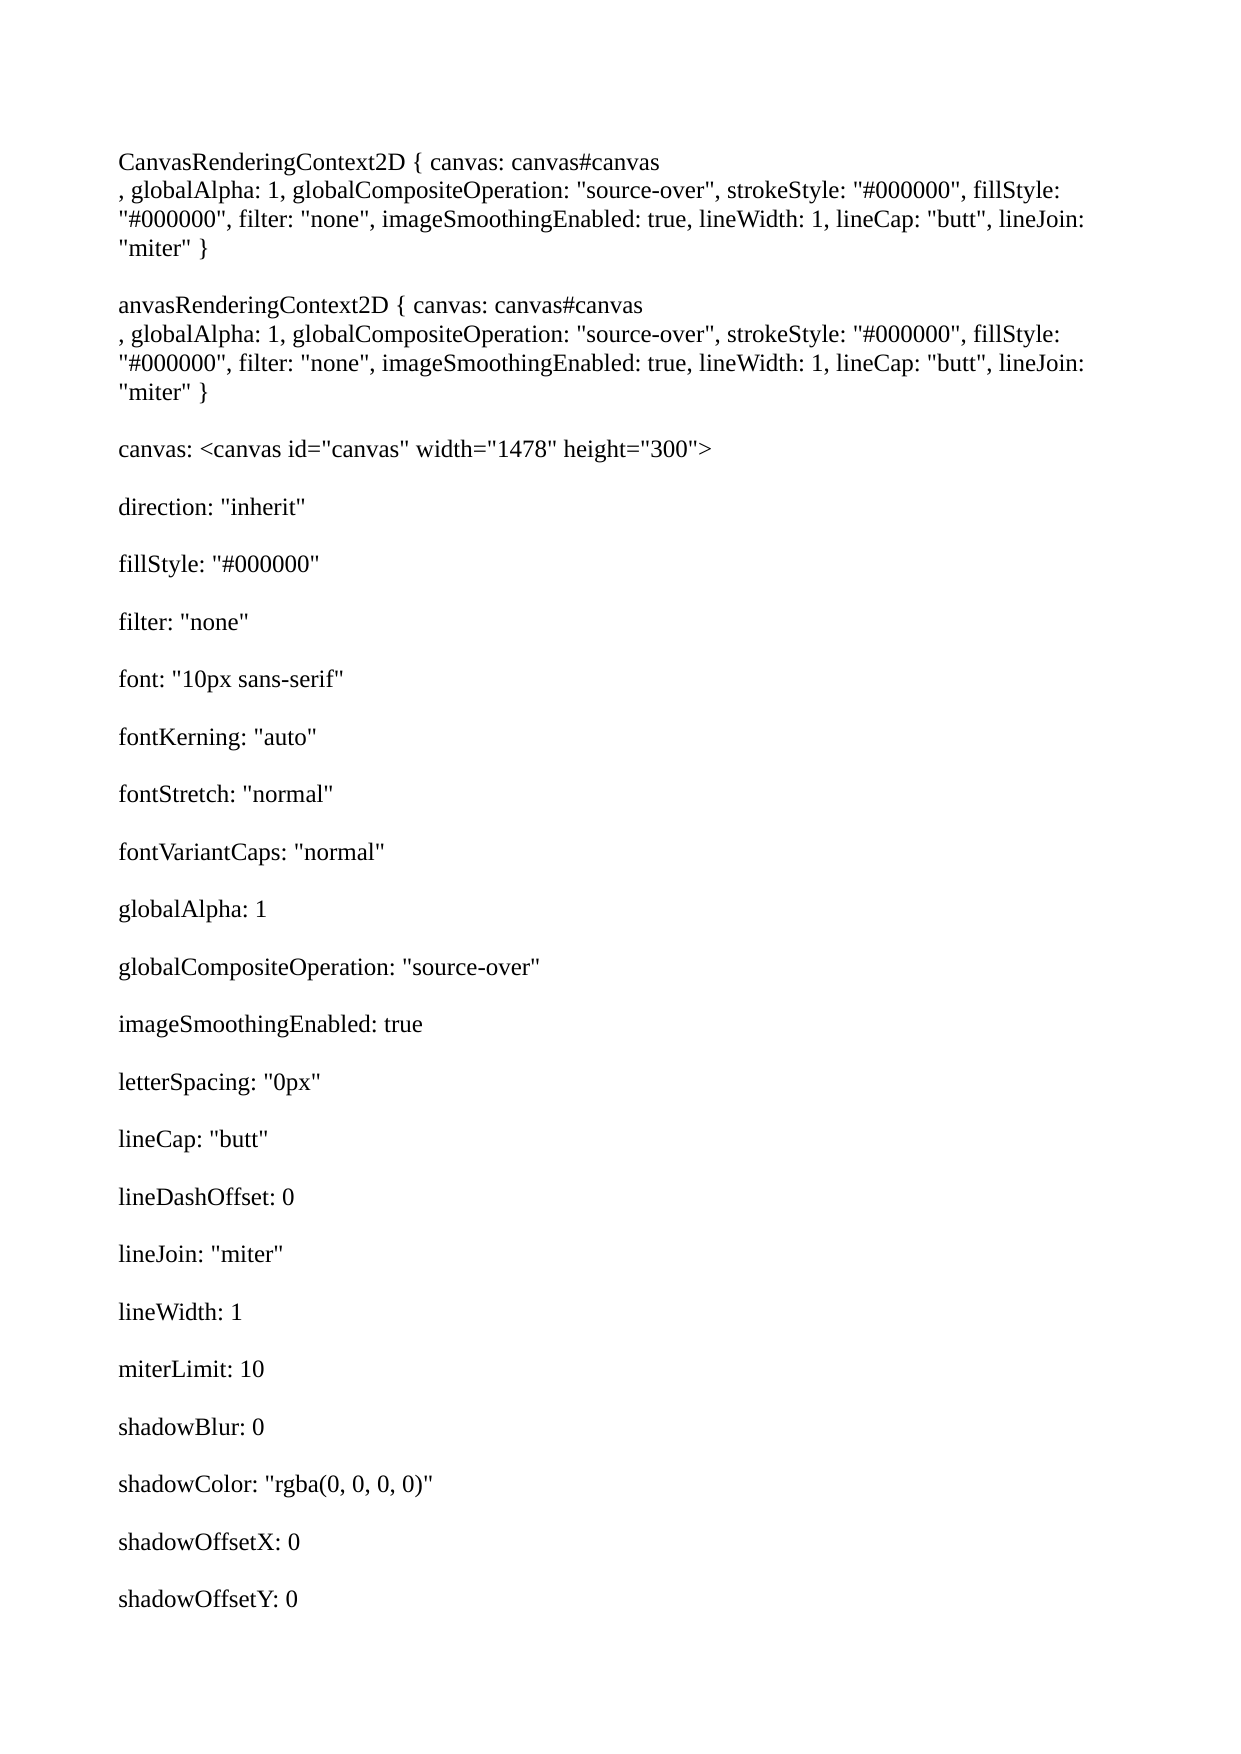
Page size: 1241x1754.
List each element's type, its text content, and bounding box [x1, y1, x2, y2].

text ​ [118, 406, 1122, 434]
text fontKerning: "auto" [118, 722, 1122, 751]
text ​ [118, 1441, 1122, 1469]
text fillStyle: "#000000" [118, 549, 1122, 578]
text ​ [118, 578, 1122, 607]
text , globalAlpha: 1, globalCompositeOperation: "source-over", strokeStyle: "#000000", fillStyle: "#000000", filter: "none", imageSmoothingEnabled: true, lineWidth: 1, lineCap: "butt", lineJoin: "miter" } [118, 176, 1122, 262]
text ​ [118, 751, 1122, 779]
text fontStretch: "normal" [118, 779, 1122, 808]
text ​ [118, 1211, 1122, 1239]
text ​ [118, 693, 1122, 722]
text CanvasRenderingContext2D { canvas: canvas#canvas [118, 147, 1122, 176]
text shadowOffsetY: 0 [118, 1584, 1122, 1613]
text font: "10px sans-serif" [118, 664, 1122, 693]
text ​ [118, 981, 1122, 1009]
text ​ [118, 1498, 1122, 1527]
text ​ [118, 923, 1122, 952]
text globalAlpha: 1 [118, 894, 1122, 923]
text lineJoin: "miter" [118, 1239, 1122, 1268]
text shadowOffsetX: 0 [118, 1527, 1122, 1556]
text lineCap: "butt" [118, 1124, 1122, 1153]
text , globalAlpha: 1, globalCompositeOperation: "source-over", strokeStyle: "#000000", fillStyle: "#000000", filter: "none", imageSmoothingEnabled: true, lineWidth: 1, lineCap: "butt", lineJoin: "miter" } [118, 319, 1122, 406]
text ​ [118, 1383, 1122, 1412]
text shadowColor: "rgba(0, 0, 0, 0)" [118, 1469, 1122, 1498]
text ​ [118, 1153, 1122, 1182]
text lineWidth: 1 [118, 1297, 1122, 1326]
text shadowBlur: 0 [118, 1412, 1122, 1441]
text ​ [118, 1038, 1122, 1067]
text ​ [118, 1556, 1122, 1584]
text ​ [118, 521, 1122, 549]
text anvasRenderingContext2D { canvas: canvas#canvas [118, 291, 1122, 319]
text ​ [118, 1326, 1122, 1354]
text globalCompositeOperation: "source-over" [118, 952, 1122, 981]
text lineDashOffset: 0 [118, 1182, 1122, 1211]
text direction: "inherit" [118, 492, 1122, 521]
text ​ [118, 1268, 1122, 1297]
text ​ [118, 463, 1122, 492]
text ​ [118, 636, 1122, 664]
text filter: "none" [118, 607, 1122, 636]
text ​ [118, 1096, 1122, 1124]
text letterSpacing: "0px" [118, 1067, 1122, 1096]
text ​ [118, 808, 1122, 837]
text imageSmoothingEnabled: true [118, 1009, 1122, 1038]
text canvas: <canvas id="canvas" width="1478" height="300"> [118, 434, 1122, 463]
text miterLimit: 10 [118, 1354, 1122, 1383]
text ​ [118, 866, 1122, 894]
text fontVariantCaps: "normal" [118, 837, 1122, 866]
